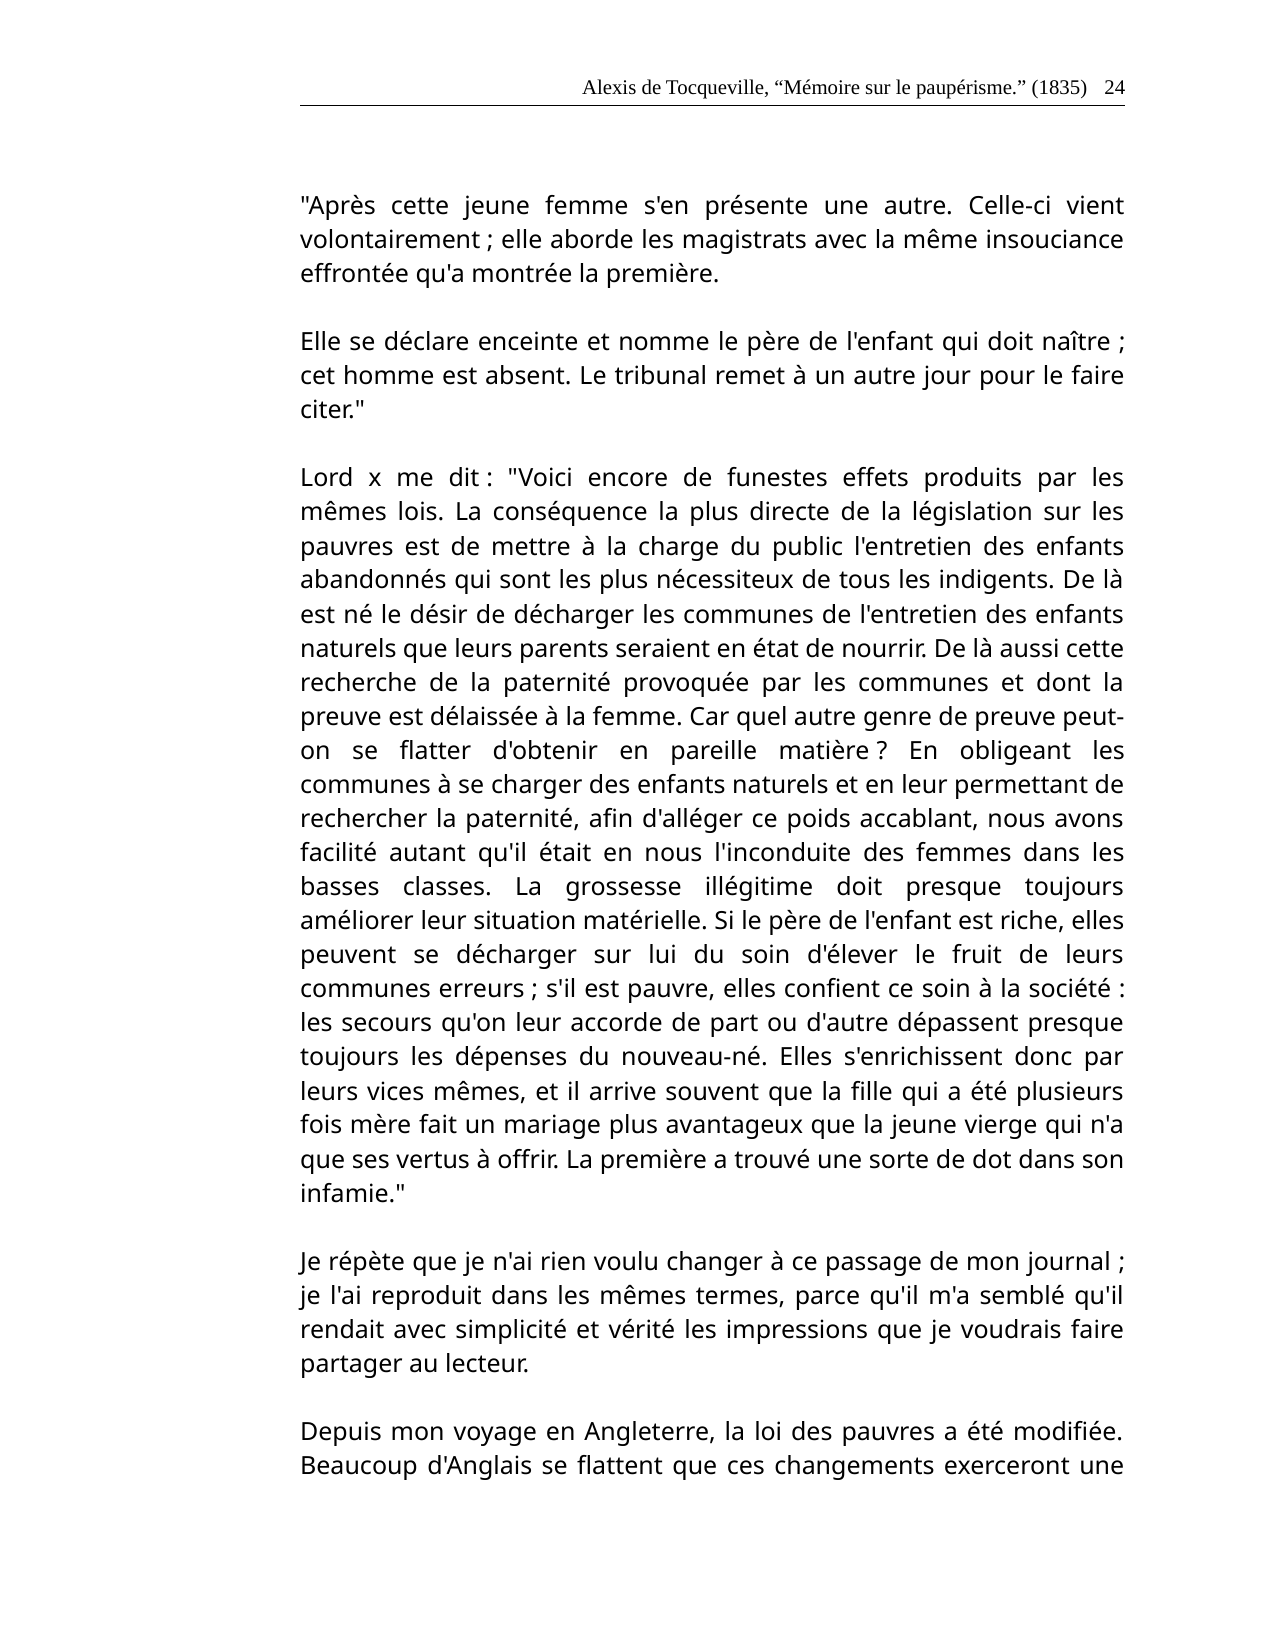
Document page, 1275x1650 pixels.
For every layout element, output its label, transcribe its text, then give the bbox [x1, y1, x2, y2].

text Je répète que je n'ai rien voulu changer à ce passage de mon journal ; je l'ai reproduit dans les mêmes termes, parce qu'il m'a semblé qu'il rendait avec simplicité et vérité les impressions que je voudrais faire partager au lecteur. [300, 1243, 1125, 1380]
text Depuis mon voyage en Angleterre, la loi des pauvres a été modifiée. Beaucoup d'Anglais se flattent que ces changements exerceront une [300, 1414, 1125, 1482]
text "Après cette jeune femme s'en présente une autre. Celle-ci vient volontairement ; elle aborde les magistrats avec la même insouciance effrontée qu'a montrée la première. [300, 187, 1125, 290]
text Lord x me dit : "Voici encore de funestes effets produits par les mêmes lois. La conséquence la plus directe de la législation sur les pauvres est de mettre à la charge du public l'entretien des enfants abandonnés qui sont les plus nécessiteux de tous les indigents. De là est né le désir de décharger les communes de l'entretien des enfants naturels que leurs parents seraient en état de nourrir. De là aussi cette recherche de la paternité provoquée par les communes et dont la preuve est délaissée à la femme. Car quel autre genre de preuve peut-on se flatter d'obtenir en pareille matière ? En obligeant les communes à se charger des enfants naturels et en leur permettant de rechercher la paternité, afin d'alléger ce poids accablant, nous avons facilité autant qu'il était en nous l'inconduite des femmes dans les basses classes. La grossesse illégitime doit presque toujours améliorer leur situation matérielle. Si le père de l'enfant est riche, elles peuvent se décharger sur lui du soin d'élever le fruit de leurs communes erreurs ; s'il est pauvre, elles confient ce soin à la société : les secours qu'on leur accorde de part ou d'autre dépassent presque toujours les dépenses du nouveau-né. Elles s'enrichissent donc par leurs vices mêmes, et il arrive souvent que la fille qui a été plusieurs fois mère fait un mariage plus avantageux que la jeune vierge qui n'a que ses vertus à offrir. La première a trouvé une sorte de dot dans son infamie." [300, 460, 1125, 1209]
text Elle se déclare enceinte et nomme le père de l'enfant qui doit naître ; cet homme est absent. Le tribunal remet à un autre jour pour le faire citer." [300, 324, 1125, 426]
